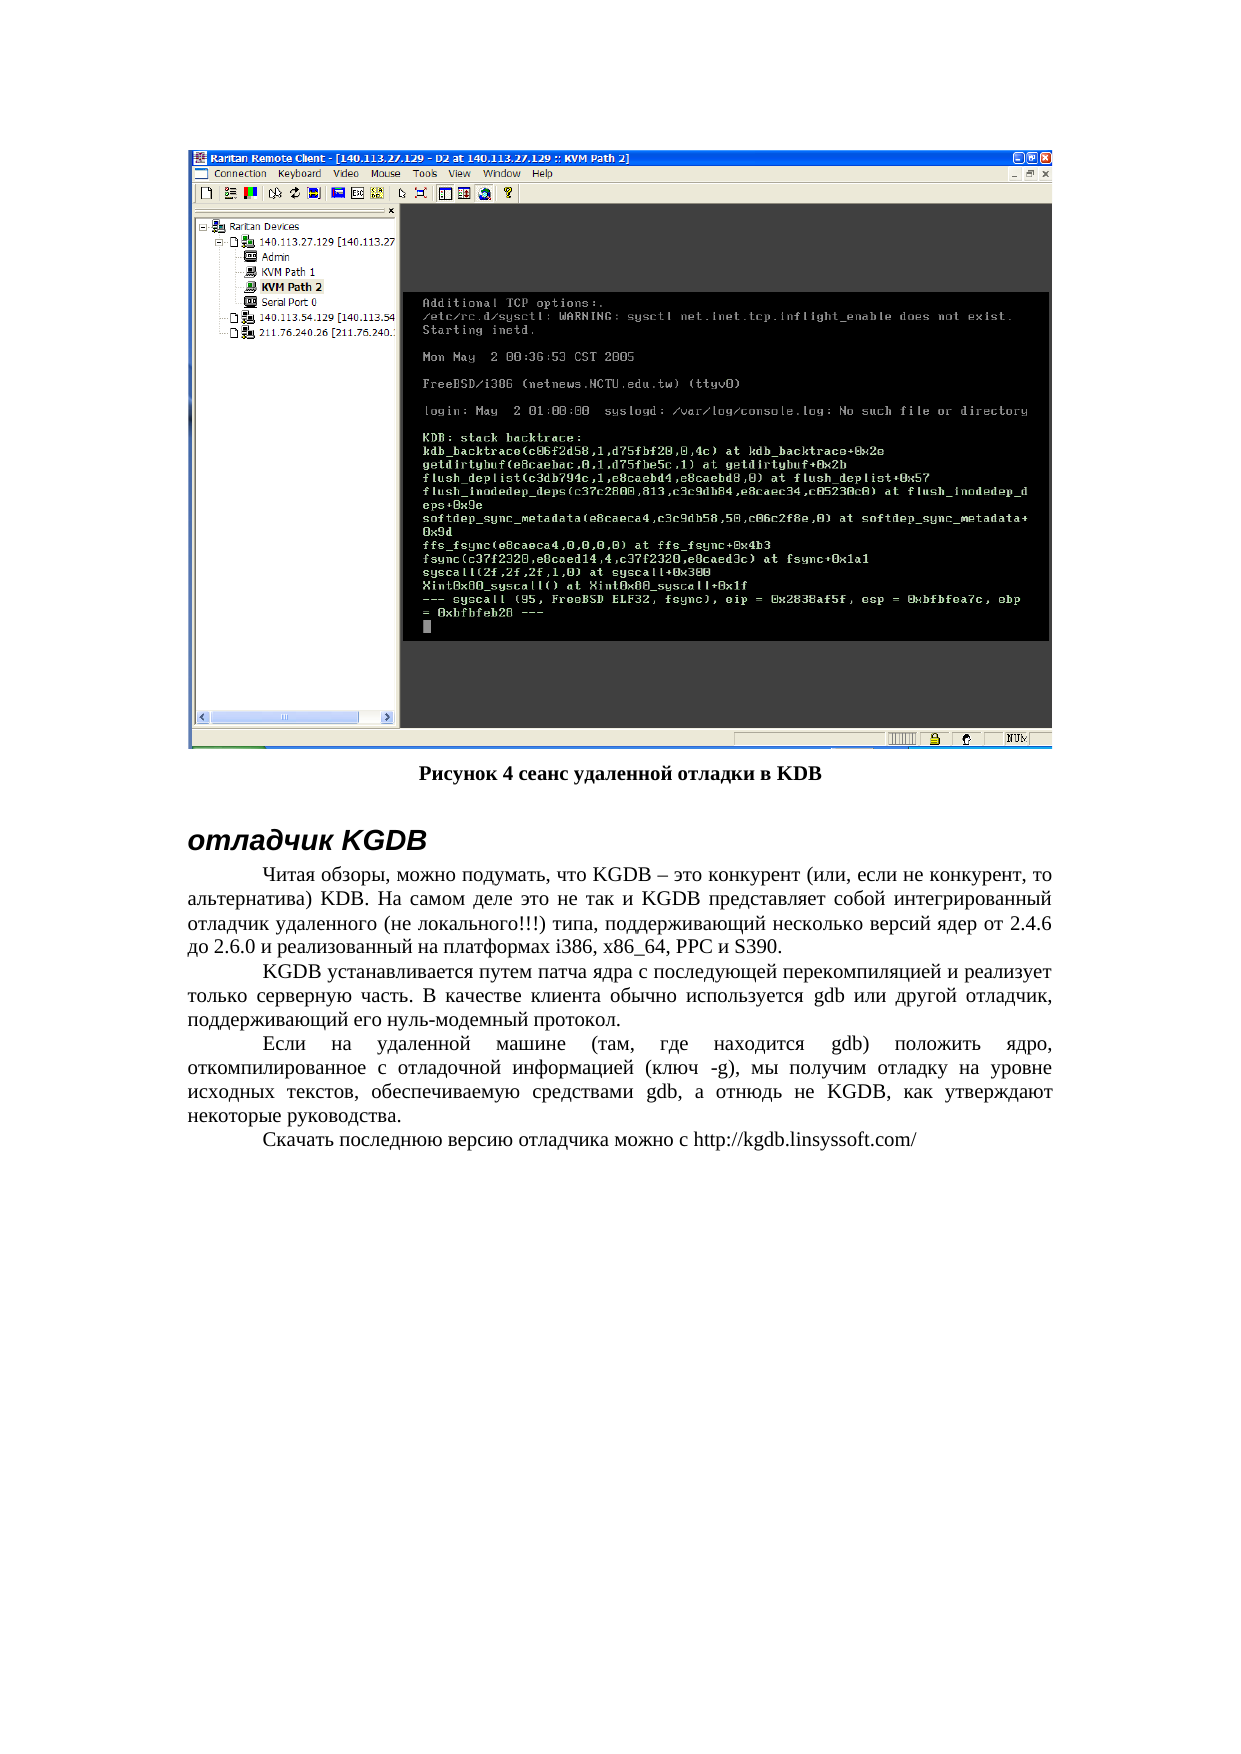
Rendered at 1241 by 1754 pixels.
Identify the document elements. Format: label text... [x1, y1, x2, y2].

text Скачать последнюю версию отладчика можно с http://kgdb.linsyssoft.com/ [187, 1127, 1053, 1151]
text KGDB устанавливается путем патча ядра с последующей перекомпиляцией и реализует только серверную часть. В качестве клиента обычно используется gdb или другой отладчик, поддерживающий его нуль-модемный протокол. [187, 958, 1053, 1031]
text Рисунок 4 сеанс удаленной отладки в KDB [187, 761, 1053, 785]
text Если на удаленной машине (там, где находится gdb) положить ядро, откомпилированное с отладочной информацией (ключ -g), мы получим отладку на уровне исходных текстов, обеспечиваемую средствами gdb, а отнюдь не KGDB, как утверждают некоторые руководства. [187, 1031, 1053, 1127]
picture [188, 150, 1053, 749]
subtitle отладчик KGDB [187, 822, 1053, 856]
text Читая обзоры, можно подумать, что KGDB – это конкурент (или, если не конкурент, то альтернатива) KDB. На самом деле это не так и KGDB представляет собой интегрированный отладчик удаленного (не локального!!!) типа, поддерживающий несколько версий ядер от 2.4.6 до 2.6.0 и реализованный на платформах i386, x86_64, PPC и S390. [187, 862, 1053, 958]
